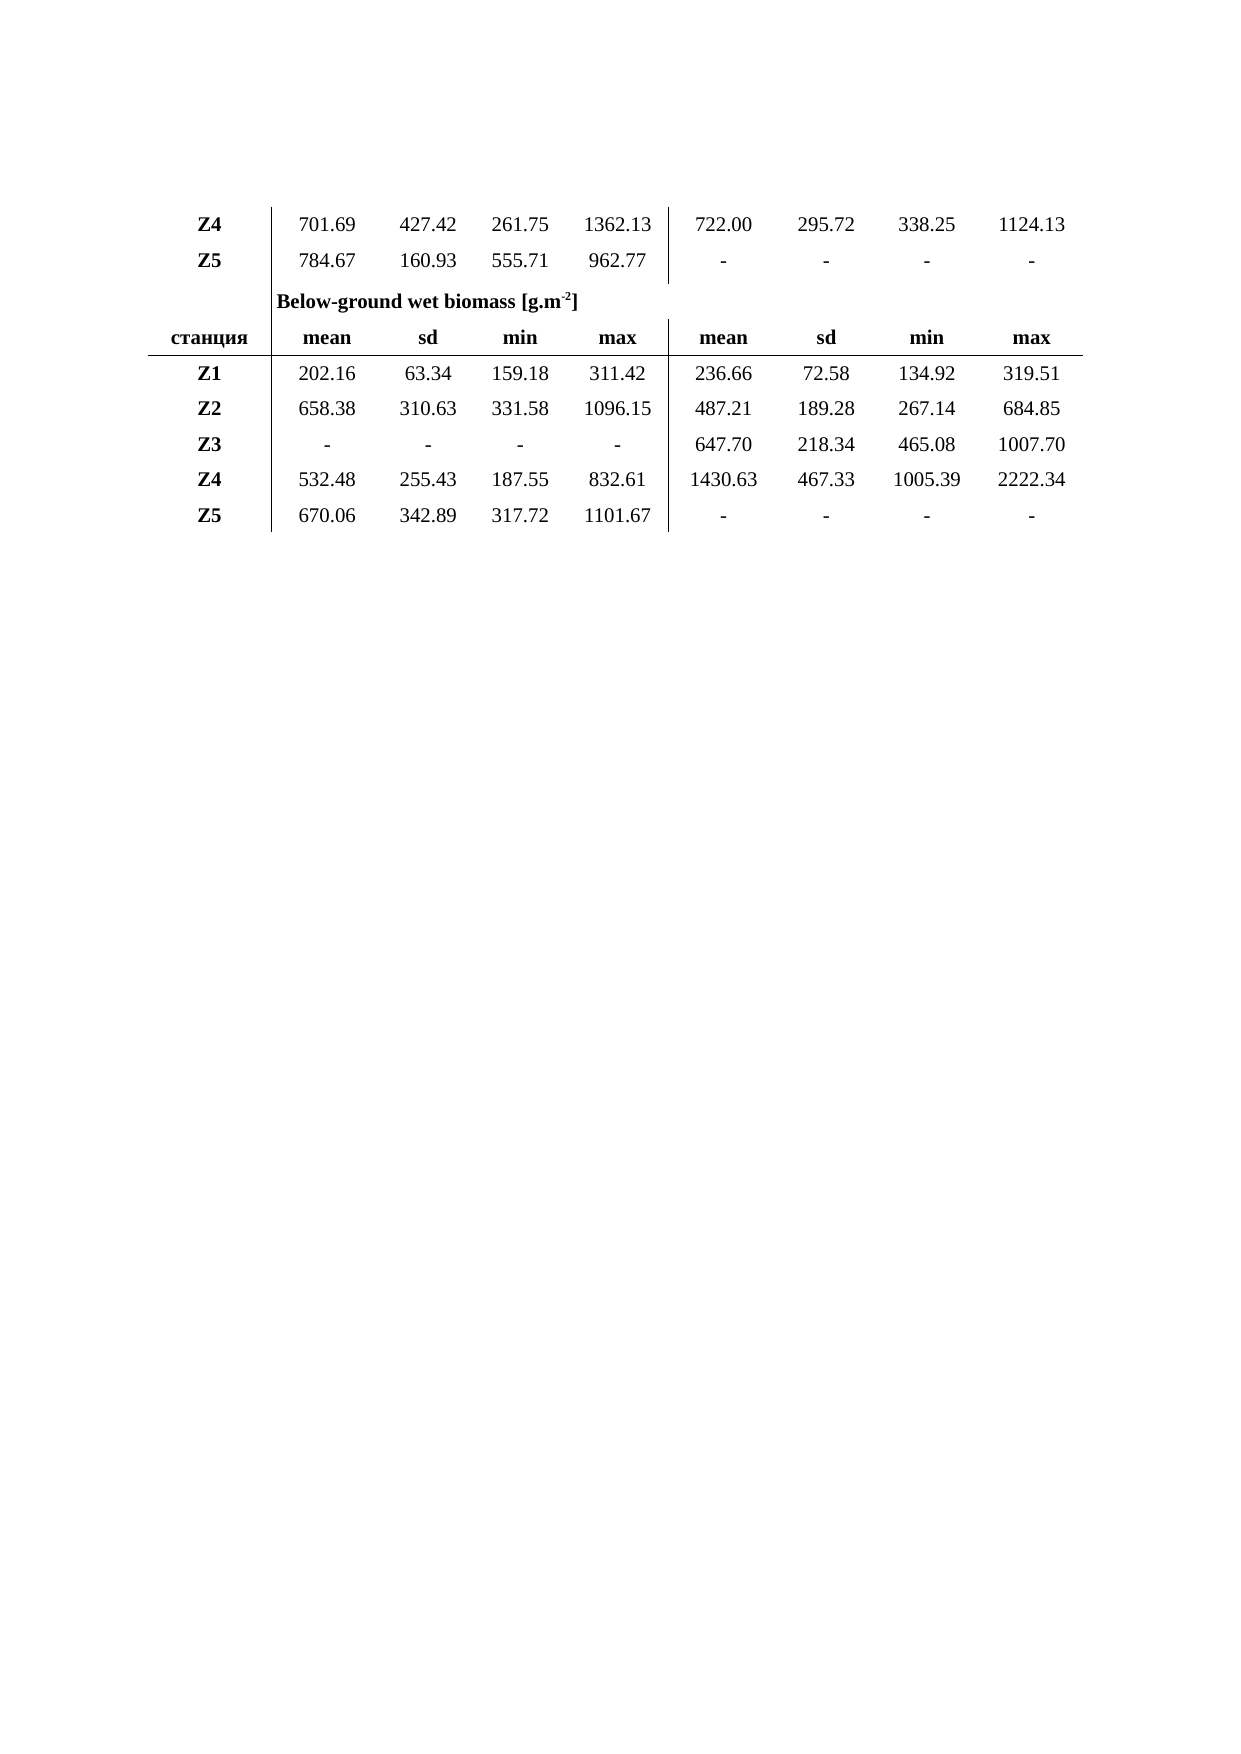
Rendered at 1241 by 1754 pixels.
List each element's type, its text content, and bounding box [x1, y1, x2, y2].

table_cell [779, 278, 873, 283]
table_cell 1007.70 [980, 426, 1083, 461]
table_cell 555.71 [473, 242, 567, 278]
table_cell - [272, 426, 383, 461]
table_cell 467.33 [779, 461, 873, 497]
table_cell Z5 [148, 497, 271, 532]
table_cell 311.42 [567, 356, 668, 390]
table_cell 189.28 [779, 390, 873, 426]
table_cell max [567, 319, 668, 354]
table_cell [873, 278, 980, 283]
table_cell min [873, 319, 980, 354]
table_cell max [980, 319, 1083, 354]
table_cell [567, 278, 668, 283]
table_cell sd [779, 319, 873, 354]
table_cell станция [148, 319, 271, 354]
table_cell Z4 [148, 461, 271, 497]
table_cell 427.42 [383, 207, 473, 242]
table_cell 1096.15 [567, 390, 668, 426]
table_cell 962.77 [567, 242, 668, 278]
table_cell 295.72 [779, 207, 873, 242]
table_cell 331.58 [473, 390, 567, 426]
table_cell - [873, 497, 980, 532]
table_cell Z3 [148, 426, 271, 461]
table_cell 63.34 [383, 356, 473, 390]
table_cell 72.58 [779, 356, 873, 390]
table_cell - [873, 242, 980, 278]
table_cell [473, 278, 567, 283]
table_cell Below-ground wet biomass [g.m-2] [272, 284, 1083, 319]
table_cell sd [383, 319, 473, 354]
table_cell 647.70 [669, 426, 779, 461]
table_cell [383, 278, 473, 283]
table_cell Z1 [148, 356, 271, 390]
table_cell 832.61 [567, 461, 668, 497]
table_cell - [567, 426, 668, 461]
table_cell 160.93 [383, 242, 473, 278]
table_cell 187.55 [473, 461, 567, 497]
table_cell - [473, 426, 567, 461]
table_cell Z2 [148, 390, 271, 426]
table_cell 1101.67 [567, 497, 668, 532]
table_cell 684.85 [980, 390, 1083, 426]
table_cell 255.43 [383, 461, 473, 497]
table_cell 338.25 [873, 207, 980, 242]
table_cell [148, 284, 271, 319]
table_cell 784.67 [272, 242, 383, 278]
table_cell - [669, 497, 779, 532]
table_cell 658.38 [272, 390, 383, 426]
table_cell - [980, 242, 1083, 278]
table_cell [669, 278, 779, 283]
table_cell - [779, 242, 873, 278]
table_cell 1430.63 [669, 461, 779, 497]
table_cell [272, 278, 383, 283]
table_cell 722.00 [669, 207, 779, 242]
table_cell Z5 [148, 242, 271, 278]
table_cell 1362.13 [567, 207, 668, 242]
table_cell mean [669, 319, 779, 354]
table_cell 701.69 [272, 207, 383, 242]
table_cell [148, 278, 271, 283]
table_cell 1124.13 [980, 207, 1083, 242]
table_cell 236.66 [669, 356, 779, 390]
table_cell - [980, 497, 1083, 532]
table_cell 261.75 [473, 207, 567, 242]
table_cell 310.63 [383, 390, 473, 426]
table_cell 465.08 [873, 426, 980, 461]
table_cell 134.92 [873, 356, 980, 390]
table_cell 2222.34 [980, 461, 1083, 497]
table_cell [980, 278, 1083, 283]
table_cell 202.16 [272, 356, 383, 390]
table_cell min [473, 319, 567, 354]
table_cell 159.18 [473, 356, 567, 390]
table_cell 532.48 [272, 461, 383, 497]
table_cell - [779, 497, 873, 532]
table_cell 342.89 [383, 497, 473, 532]
table_cell 267.14 [873, 390, 980, 426]
table_cell 218.34 [779, 426, 873, 461]
table_cell 670.06 [272, 497, 383, 532]
table_cell - [669, 242, 779, 278]
table_cell mean [272, 319, 383, 354]
table_cell 1005.39 [873, 461, 980, 497]
table_cell 319.51 [980, 356, 1083, 390]
table_cell Z4 [148, 207, 271, 242]
table_cell - [383, 426, 473, 461]
table_cell 487.21 [669, 390, 779, 426]
table_cell 317.72 [473, 497, 567, 532]
